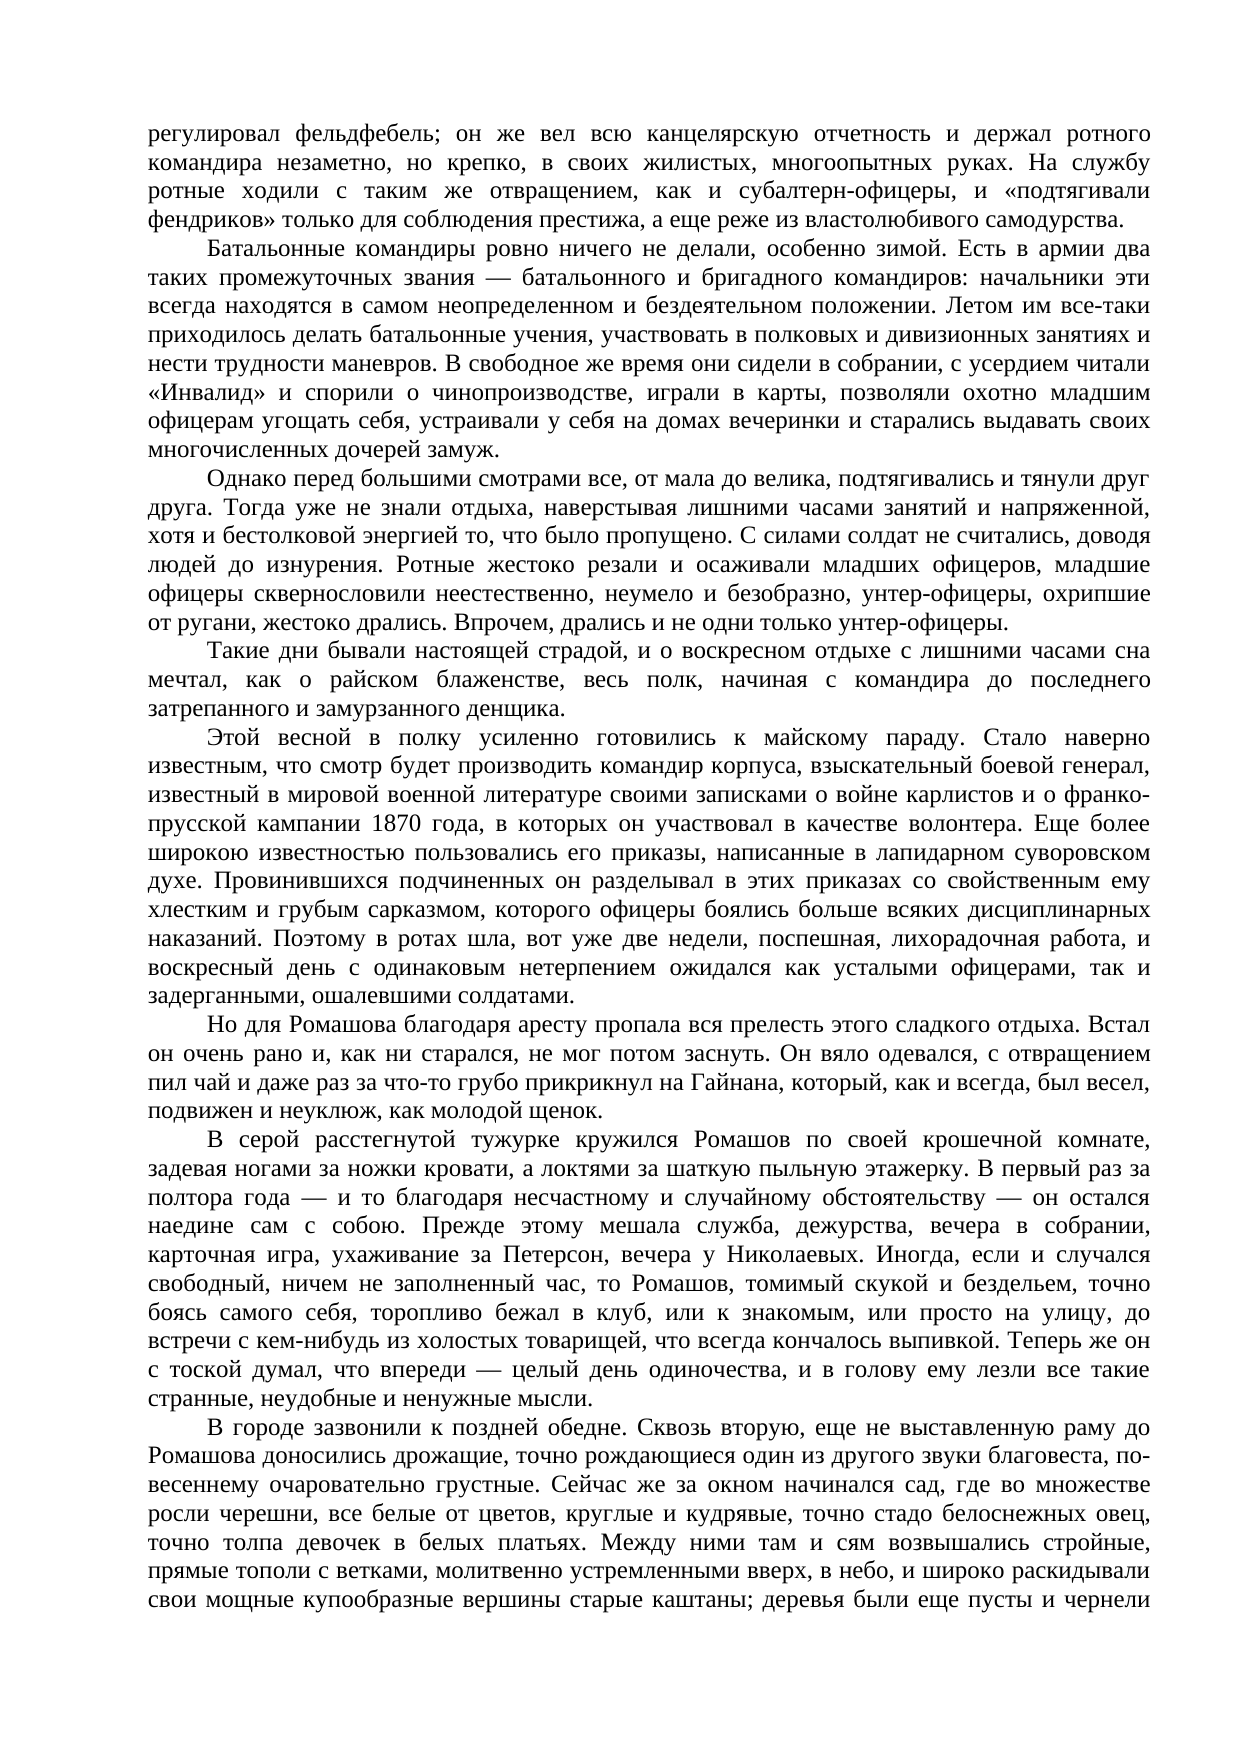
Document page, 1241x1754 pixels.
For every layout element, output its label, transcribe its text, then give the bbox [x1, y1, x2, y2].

text Но для Ромашова благодаря аресту пропала вся прелесть этого сладкого отдыха. Встал он очень рано и, как ни старался, не мог потом заснуть. Он вяло одевался, с отвращением пил чай и даже раз за что-то грубо прикрикнул на Гайнана, который, как и всегда, был весел, подвижен и неуклюж, как молодой щенок. [148, 1009, 1152, 1124]
text В городе зазвонили к поздней обедне. Сквозь вторую, еще не выставленную раму до Ромашова доносились дрожащие, точно рождающиеся один из другого звуки благовеста, по-весеннему очаровательно грустные. Сейчас же за окном начинался сад, где во множестве росли черешни, все белые от цветов, круглые и кудрявые, точно стадо белоснежных овец, точно толпа девочек в белых платьях. Между ними там и сям возвышались стройные, прямые тополи с ветками, молитвенно устремленными вверх, в небо, и широко раскидывали свои мощные купообразные вершины старые каштаны; деревья были еще пусты и чернели [148, 1412, 1152, 1613]
text Однако перед большими смотрами все, от мала до велика, подтягивались и тянули друг друга. Тогда уже не знали отдыха, наверстывая лишними часами занятий и напряженной, хотя и бестолковой энергией то, что было пропущено. С силами солдат не считались, доводя людей до изнурения. Ротные жестоко резали и осаживали младших офицеров, младшие офицеры сквернословили неестественно, неумело и безобразно, унтер-офицеры, охрипшие от ругани, жестоко дрались. Впрочем, дрались и не одни только унтер-офицеры. [148, 463, 1152, 636]
text регулировал фельдфебель; он же вел всю канцелярскую отчетность и держал ротного командира незаметно, но крепко, в своих жилистых, многоопытных руках. На службу ротные ходили с таким же отвращением, как и субалтерн-офицеры, и «подтягивали фендриков» только для соблюдения престижа, а еще реже из властолюбивого самодурства. [148, 118, 1152, 233]
text В серой расстегнутой тужурке кружился Ромашов по своей крошечной комнате, задевая ногами за ножки кровати, а локтями за шаткую пыльную этажерку. В первый раз за полтора года — и то благодаря несчастному и случайному обстоятельству — он остался наедине сам с собою. Прежде этому мешала служба, дежурства, вечера в собрании, карточная игра, ухаживание за Петерсон, вечера у Николаевых. Иногда, если и случался свободный, ничем не заполненный час, то Ромашов, томимый скукой и бездельем, точно боясь самого себя, торопливо бежал в клуб, или к знакомым, или просто на улицу, до встречи с кем-нибудь из холостых товарищей, что всегда кончалось выпивкой. Теперь же он с тоской думал, что впереди — целый день одиночества, и в голову ему лезли все такие странные, неудобные и ненужные мысли. [148, 1124, 1152, 1412]
text Такие дни бывали настоящей страдой, и о воскресном отдыхе с лишними часами сна мечтал, как о райском блаженстве, весь полк, начиная с командира до последнего затрепанного и замурзанного денщика. [148, 636, 1152, 722]
text Батальонные командиры ровно ничего не делали, особенно зимой. Есть в армии два таких промежуточных звания — батальонного и бригадного командиров: начальники эти всегда находятся в самом неопределенном и бездеятельном положении. Летом им все-таки приходилось делать батальонные учения, участвовать в полковых и дивизионных занятиях и нести трудности маневров. В свободное же время они сидели в собрании, с усердием читали «Инвалид» и спорили о чинопроизводстве, играли в карты, позволяли охотно младшим офицерам угощать себя, устраивали у себя на домах вечеринки и старались выдавать своих многочисленных дочерей замуж. [148, 233, 1152, 463]
text Этой весной в полку усиленно готовились к майскому параду. Стало наверно известным, что смотр будет производить командир корпуса, взыскательный боевой генерал, известный в мировой военной литературе своими записками о войне карлистов и о франко-прусской кампании 1870 года, в которых он участвовал в качестве волонтера. Еще более широкою известностью пользовались его приказы, написанные в лапидарном суворовском духе. Провинившихся подчиненных он разделывал в этих приказах со свойственным ему хлестким и грубым сарказмом, которого офицеры боялись больше всяких дисциплинарных наказаний. Поэтому в ротах шла, вот уже две недели, поспешная, лихорадочная работа, и воскресный день с одинаковым нетерпением ожидался как усталыми офицерами, так и задерганными, ошалевшими солдатами. [148, 722, 1152, 1009]
